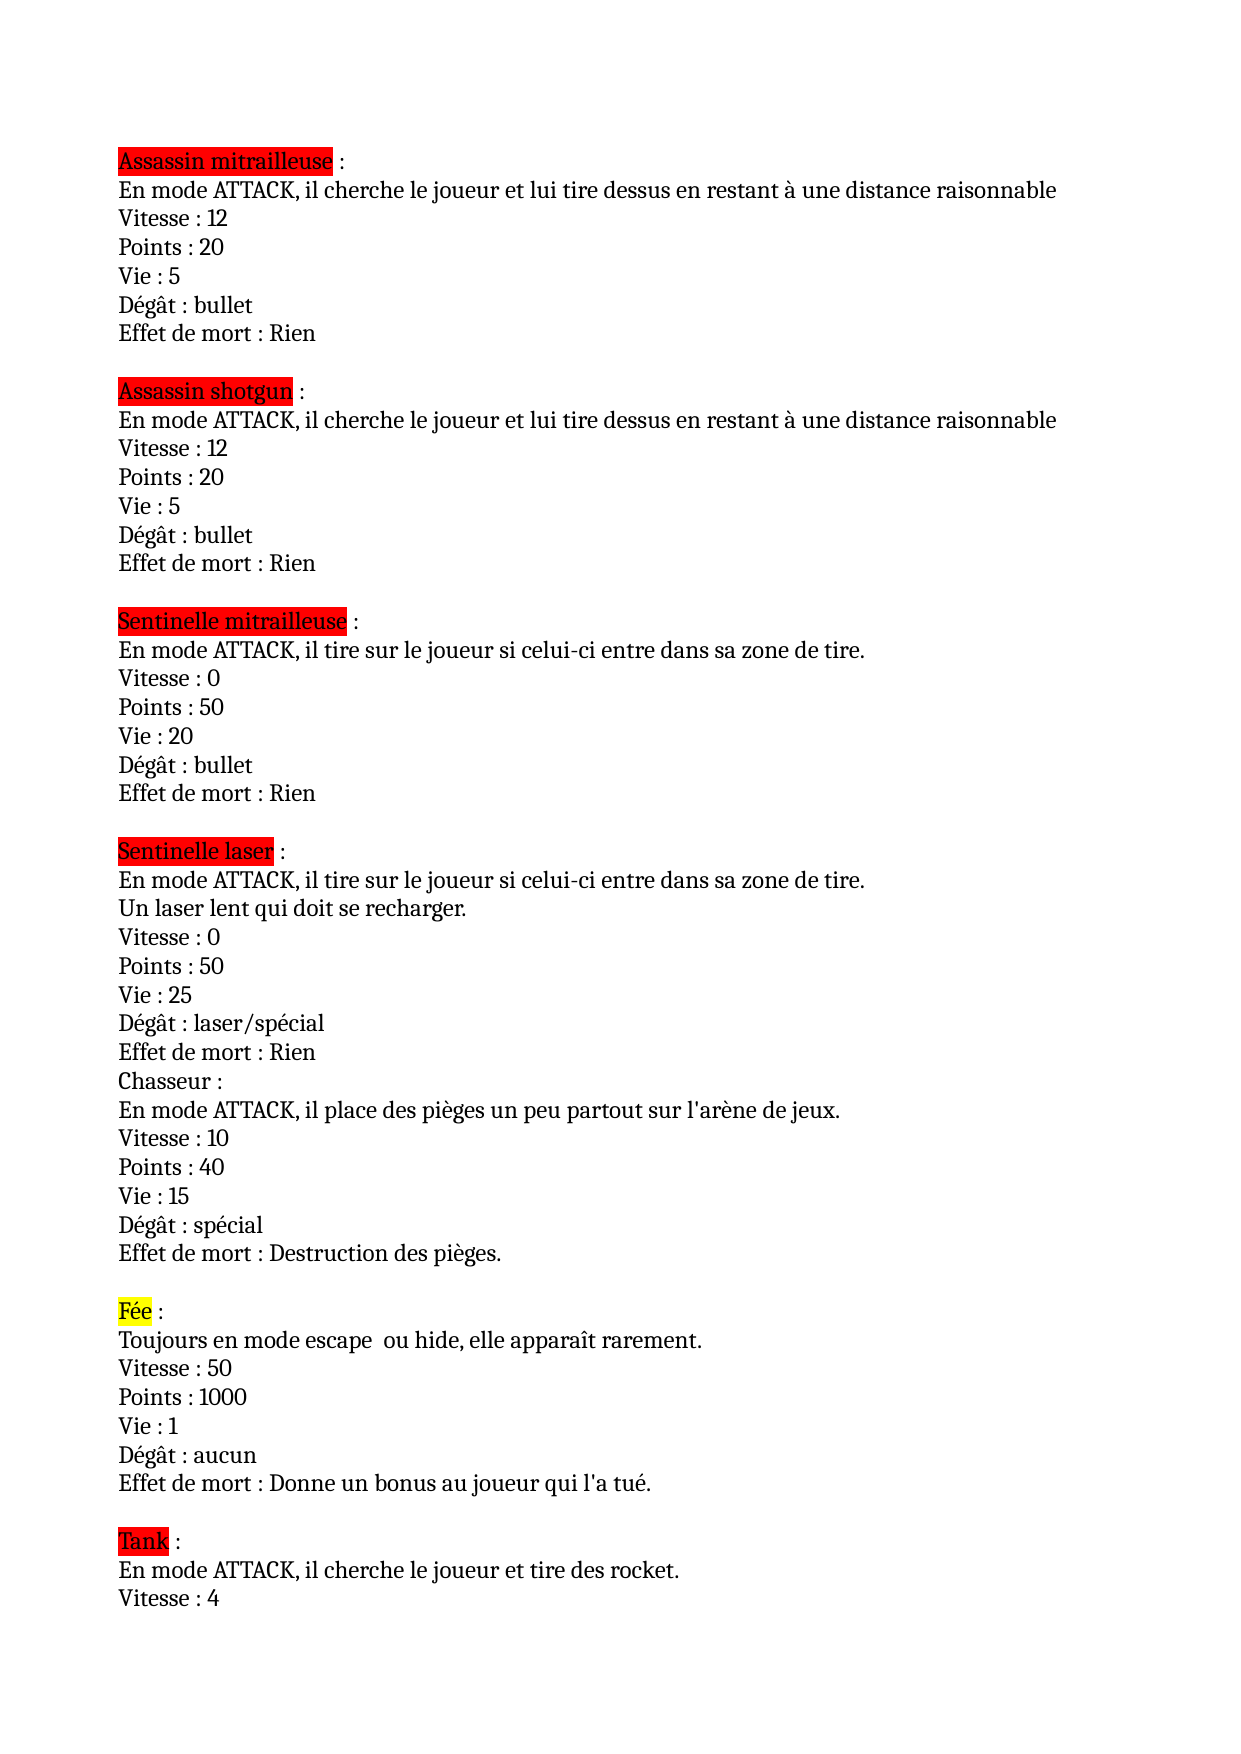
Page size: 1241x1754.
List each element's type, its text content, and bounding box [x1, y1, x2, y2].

text Vitesse : 4 [118, 1584, 1122, 1613]
text Effet de mort : Rien [118, 779, 1122, 808]
text Chasseur : [118, 1067, 1122, 1096]
text Vie : 15 [118, 1182, 1122, 1211]
text Points : 50 [118, 952, 1122, 981]
text Effet de mort : Rien [118, 1038, 1122, 1067]
text En mode ATTACK, il tire sur le joueur si celui-ci entre dans sa zone de tire. [118, 636, 1122, 664]
text En mode ATTACK, il tire sur le joueur si celui-ci entre dans sa zone de tire. [118, 866, 1122, 894]
text Vitesse : 12 [118, 434, 1122, 463]
text Effet de mort : Destruction des pièges. [118, 1239, 1122, 1268]
text Effet de mort : Rien [118, 319, 1122, 348]
text Un laser lent qui doit se recharger. [118, 894, 1122, 923]
text Points : 20 [118, 463, 1122, 492]
text Dégât : spécial [118, 1211, 1122, 1239]
text Points : 50 [118, 693, 1122, 722]
text Effet de mort : Rien [118, 549, 1122, 578]
text Dégât : bullet [118, 291, 1122, 319]
text Assassin shotgun : [118, 377, 1122, 406]
text Vitesse : 0 [118, 664, 1122, 693]
text Vitesse : 50 [118, 1354, 1122, 1383]
text Points : 40 [118, 1153, 1122, 1182]
text Vie : 20 [118, 722, 1122, 751]
text Effet de mort : Donne un bonus au joueur qui l'a tué. [118, 1469, 1122, 1498]
text Dégât : aucun [118, 1441, 1122, 1469]
text Tank : [118, 1527, 1122, 1556]
text En mode ATTACK, il cherche le joueur et tire des rocket. [118, 1556, 1122, 1584]
text Points : 20 [118, 233, 1122, 262]
text Vie : 1 [118, 1412, 1122, 1441]
text Vie : 5 [118, 492, 1122, 521]
text Dégât : bullet [118, 751, 1122, 779]
text Dégât : laser/spécial [118, 1009, 1122, 1038]
text Vitesse : 12 [118, 204, 1122, 233]
text Points : 1000 [118, 1383, 1122, 1412]
text En mode ATTACK, il cherche le joueur et lui tire dessus en restant à une distance raisonnable [118, 176, 1122, 204]
text En mode ATTACK, il cherche le joueur et lui tire dessus en restant à une distance raisonnable [118, 406, 1122, 434]
text Vie : 5 [118, 262, 1122, 291]
text Vitesse : 0 [118, 923, 1122, 952]
text Vitesse : 10 [118, 1124, 1122, 1153]
text En mode ATTACK, il place des pièges un peu partout sur l'arène de jeux. [118, 1096, 1122, 1124]
text Sentinelle laser : [118, 837, 1122, 866]
text Sentinelle mitrailleuse : [118, 607, 1122, 636]
text Dégât : bullet [118, 521, 1122, 549]
text Toujours en mode escape ou hide, elle apparaît rarement. [118, 1326, 1122, 1354]
text Vie : 25 [118, 981, 1122, 1009]
text Assassin mitrailleuse : [118, 147, 1122, 176]
text Fée : [118, 1297, 1122, 1326]
